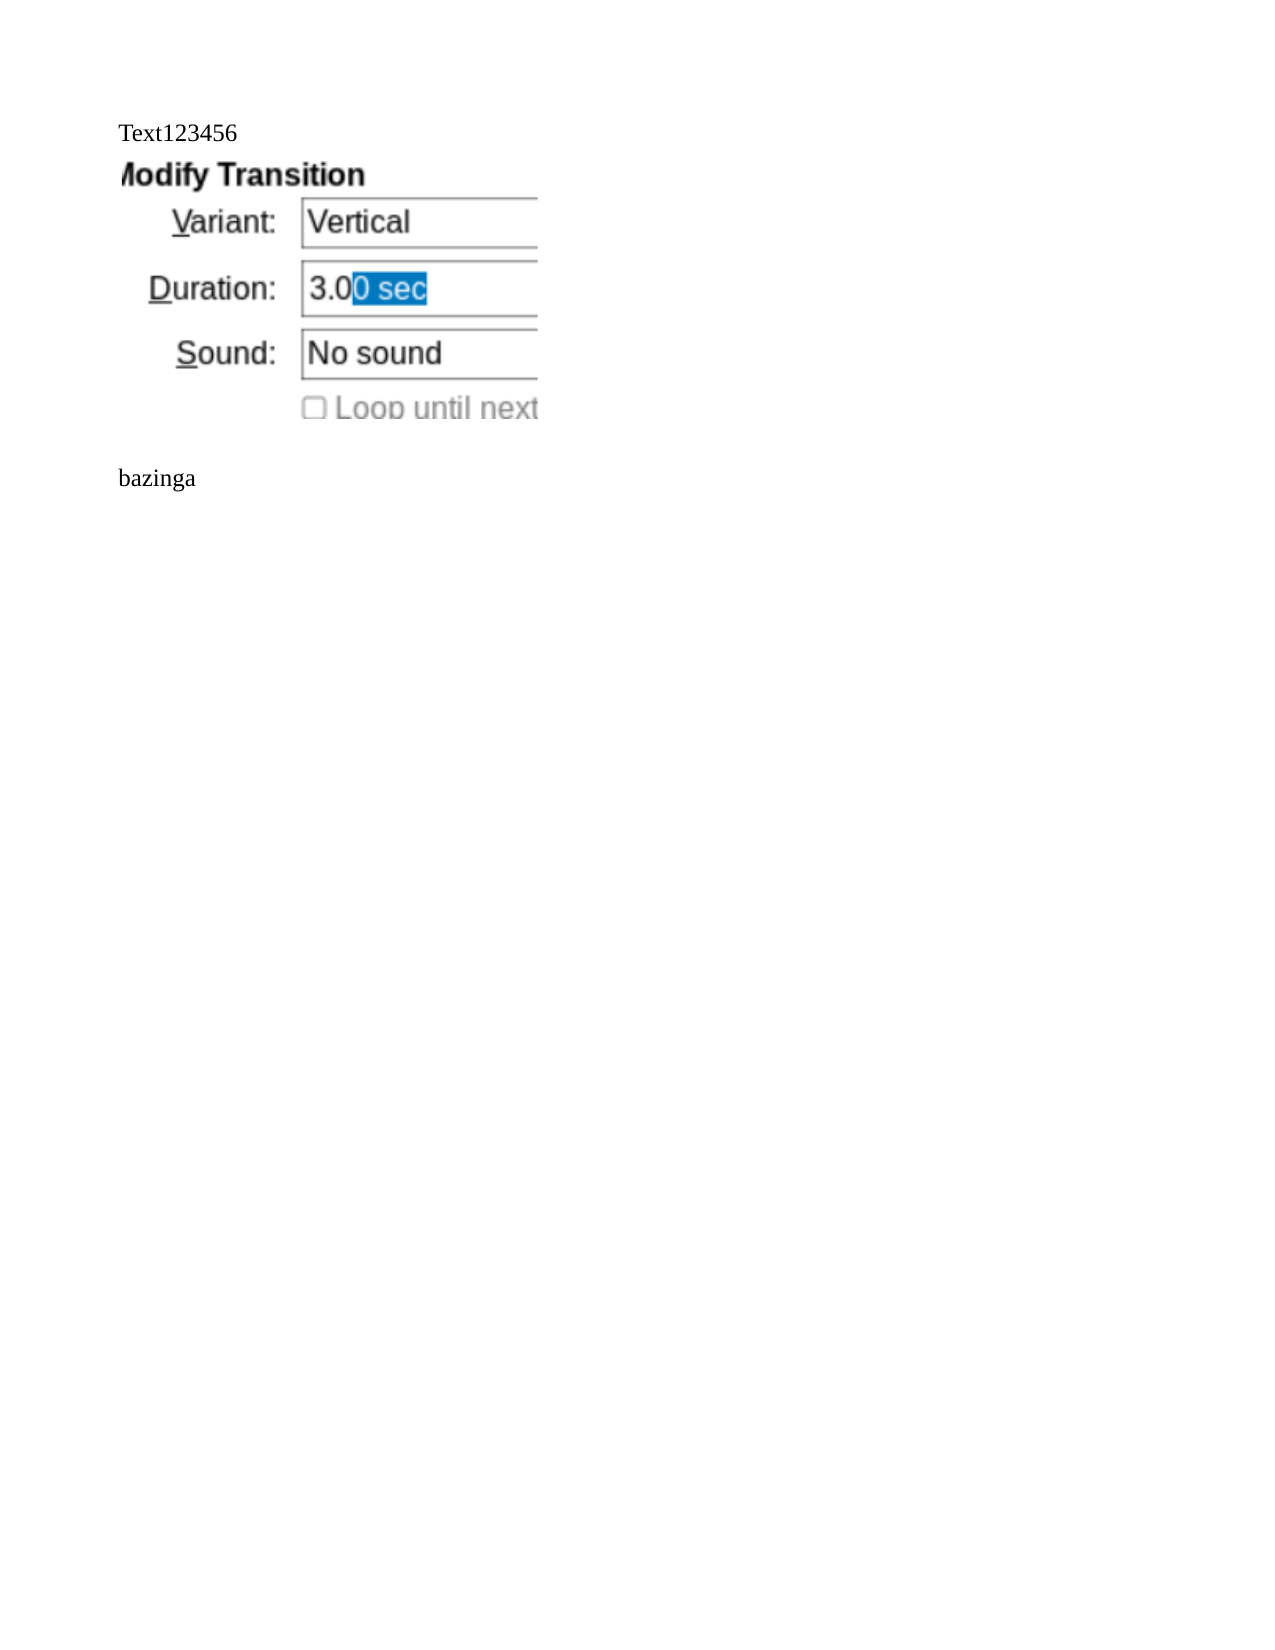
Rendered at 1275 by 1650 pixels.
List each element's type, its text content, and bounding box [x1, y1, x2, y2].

text Text123456 [118, 118, 1157, 147]
picture [121, 150, 538, 419]
text bazinga [118, 463, 1157, 492]
